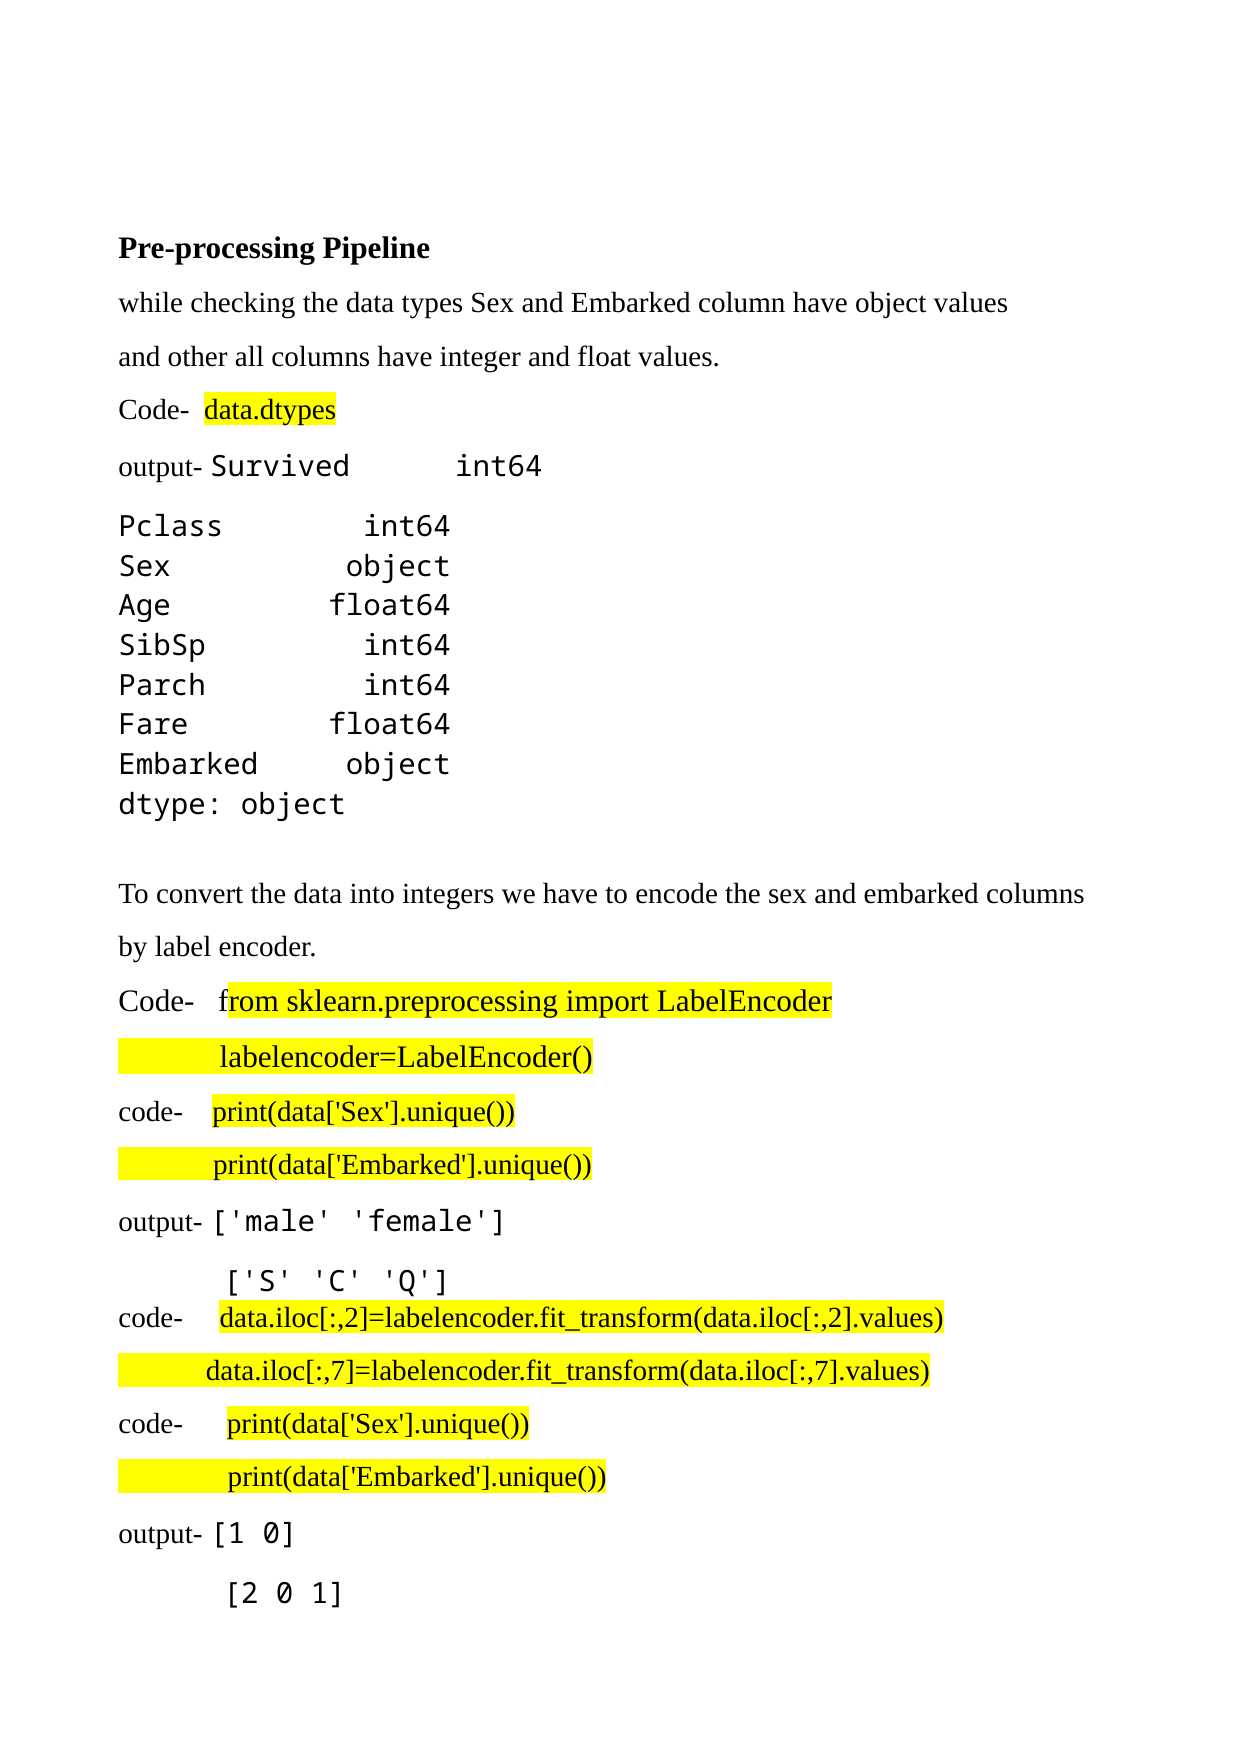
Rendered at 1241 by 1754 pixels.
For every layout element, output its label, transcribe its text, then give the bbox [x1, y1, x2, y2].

text dtype: object [118, 783, 1122, 823]
text code- print(data['Sex'].unique()) [118, 1406, 1122, 1440]
text Pre-processing Pipeline [118, 230, 1122, 266]
text Pclass int64 [118, 505, 1122, 545]
text print(data['Embarked'].unique()) [118, 1147, 1122, 1180]
text Code- from sklearn.preprocessing import LabelEncoder [118, 982, 1122, 1018]
text and other all columns have integer and float values. [118, 339, 1122, 372]
text output- [1 0] [118, 1512, 1122, 1552]
text Code- data.dtypes [118, 392, 1122, 425]
text Fare float64 [118, 704, 1122, 743]
text SibSp int64 [118, 624, 1122, 664]
text Age float64 [118, 584, 1122, 624]
text while checking the data types Sex and Embarked column have object values [118, 286, 1122, 319]
text by label encoder. [118, 929, 1122, 962]
text output- Survived int64 [118, 445, 1122, 485]
text code- data.iloc[:,2]=labelencoder.fit_transform(data.iloc[:,2].values) [118, 1300, 1122, 1333]
text code- print(data['Sex'].unique()) [118, 1094, 1122, 1127]
text [2 0 1] [118, 1573, 1122, 1612]
text Embarked object [118, 743, 1122, 783]
text Parch int64 [118, 664, 1122, 704]
text print(data['Embarked'].unique()) [118, 1459, 1122, 1493]
text Sex object [118, 545, 1122, 584]
text data.iloc[:,7]=labelencoder.fit_transform(data.iloc[:,7].values) [118, 1353, 1122, 1387]
text To convert the data into integers we have to encode the sex and embarked columns [118, 876, 1122, 909]
text labelencoder=LabelEncoder() [118, 1038, 1122, 1074]
text output- ['male' 'female'] [118, 1200, 1122, 1240]
text ['S' 'C' 'Q'] [118, 1260, 1122, 1300]
